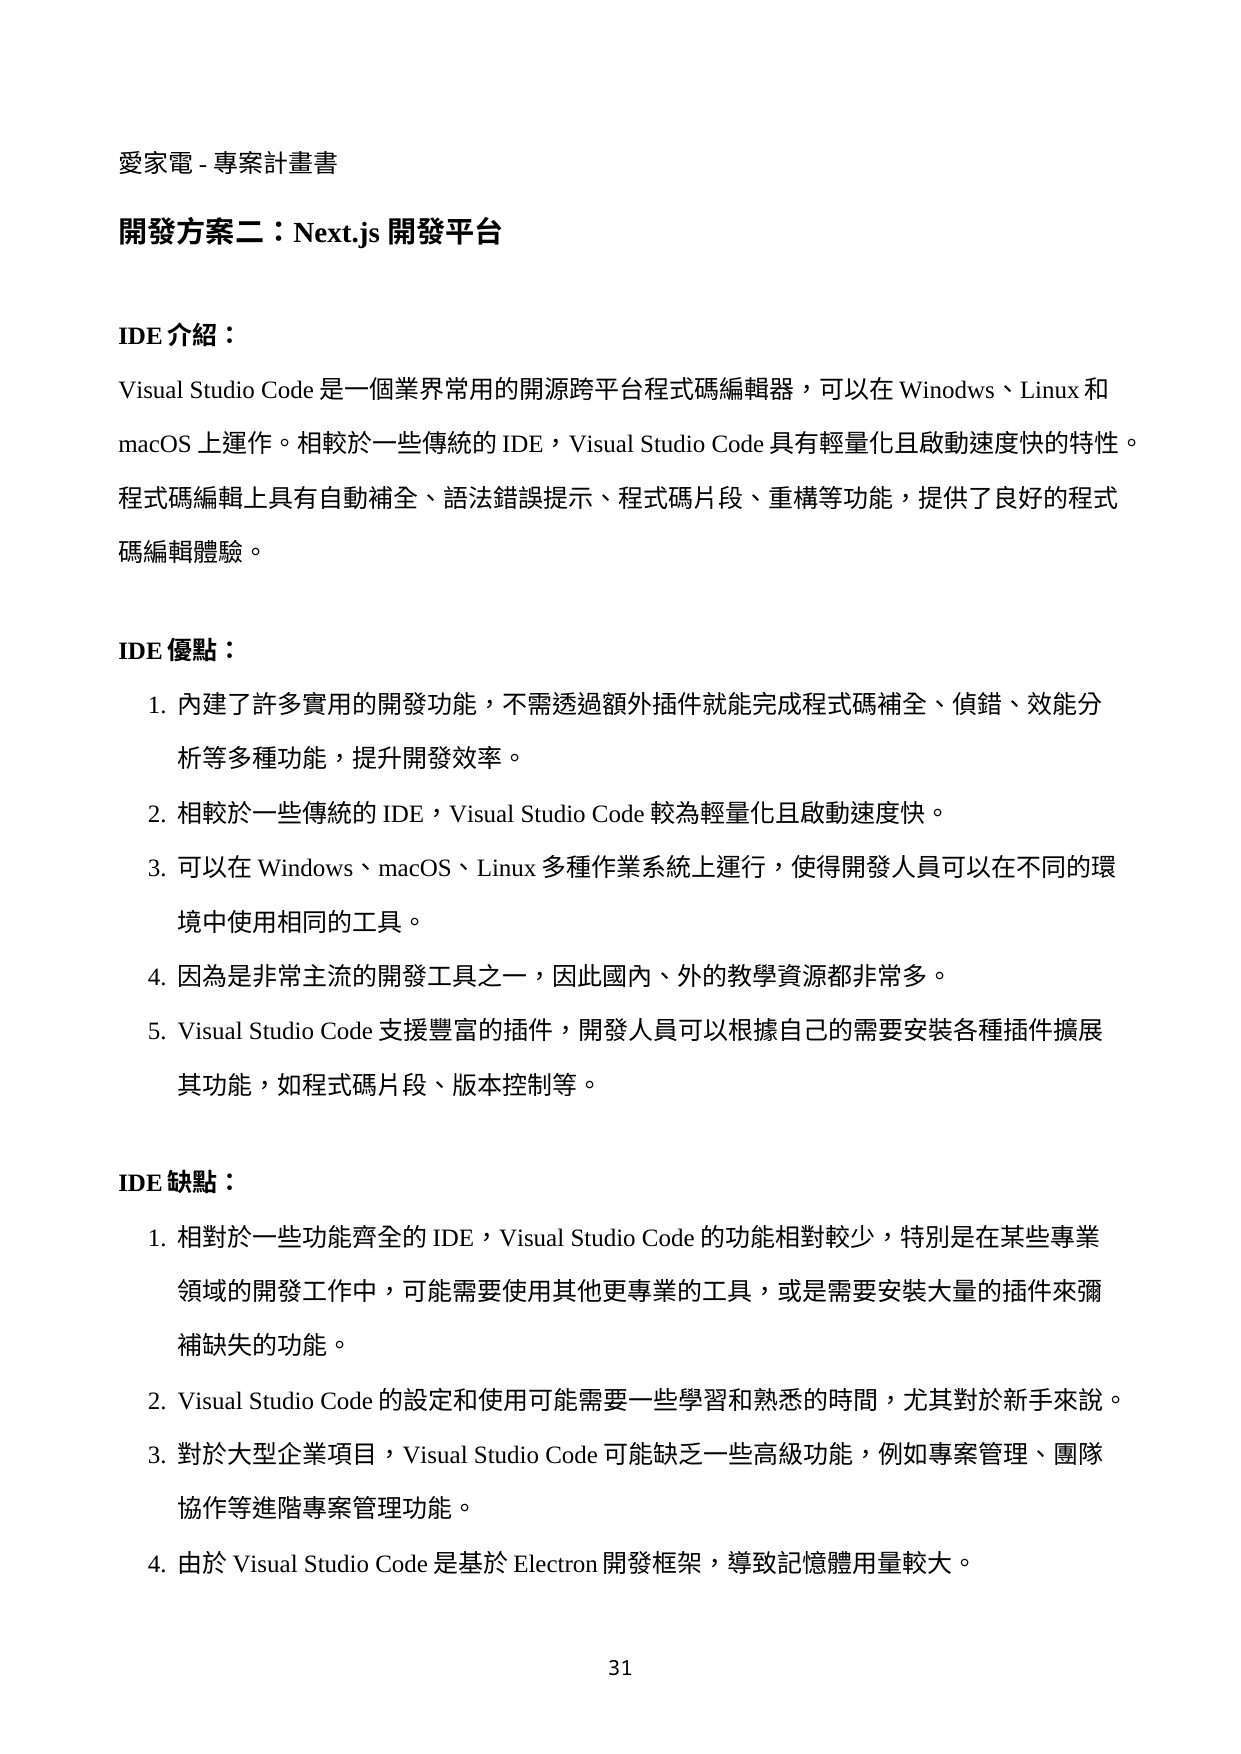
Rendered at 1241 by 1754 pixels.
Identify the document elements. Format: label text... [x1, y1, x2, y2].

text IDE缺點： [118, 1163, 1122, 1199]
list 由於Visual Studio Code是基於Electron開發框架，導致記憶體用量較大。 [148, 1543, 1122, 1579]
text 開發方案二：Next.js 開發平台 [118, 209, 1122, 251]
list Visual Studio Code支援豐富的插件，開發人員可以根據自己的需要安裝各種插件擴展其功能，如程式碼片段、版本控制等。 [148, 1011, 1122, 1101]
list 相對於一些功能齊全的IDE，Visual Studio Code的功能相對較少，特別是在某些專業領域的開發工作中，可能需要使用其他更專業的工具，或是需要安裝大量的插件來彌補缺失的功能。 [148, 1217, 1122, 1362]
text Visual Studio Code是一個業界常用的開源跨平台程式碼編輯器，可以在Winodws、Linux和macOS上運作。相較於一些傳統的IDE，Visual Studio Code具有輕量化且啟動速度快的特性。程式碼編輯上具有自動補全、語法錯誤提示、程式碼片段、重構等功能，提供了良好的程式碼編輯體驗。 [118, 369, 1122, 569]
text IDE優點： [118, 630, 1122, 666]
list 內建了許多實用的開發功能，不需透過額外插件就能完成程式碼補全、偵錯、效能分析等多種功能，提升開發效率。 [148, 684, 1122, 775]
list 因為是非常主流的開發工具之一，因此國內、外的教學資源都非常多。 [148, 956, 1122, 993]
list 可以在Windows、macOS、Linux多種作業系統上運行，使得開發人員可以在不同的環境中使用相同的工具。 [148, 848, 1122, 938]
list 對於大型企業項目，Visual Studio Code可能缺乏一些高級功能，例如專案管理、團隊協作等進階專案管理功能。 [148, 1434, 1122, 1525]
list Visual Studio Code的設定和使用可能需要一些學習和熟悉的時間，尤其對於新手來說。 [148, 1380, 1122, 1416]
list IDE介紹： [81, 315, 1122, 351]
list 相較於一些傳統的IDE，Visual Studio Code較為輕量化且啟動速度快。 [148, 793, 1122, 829]
